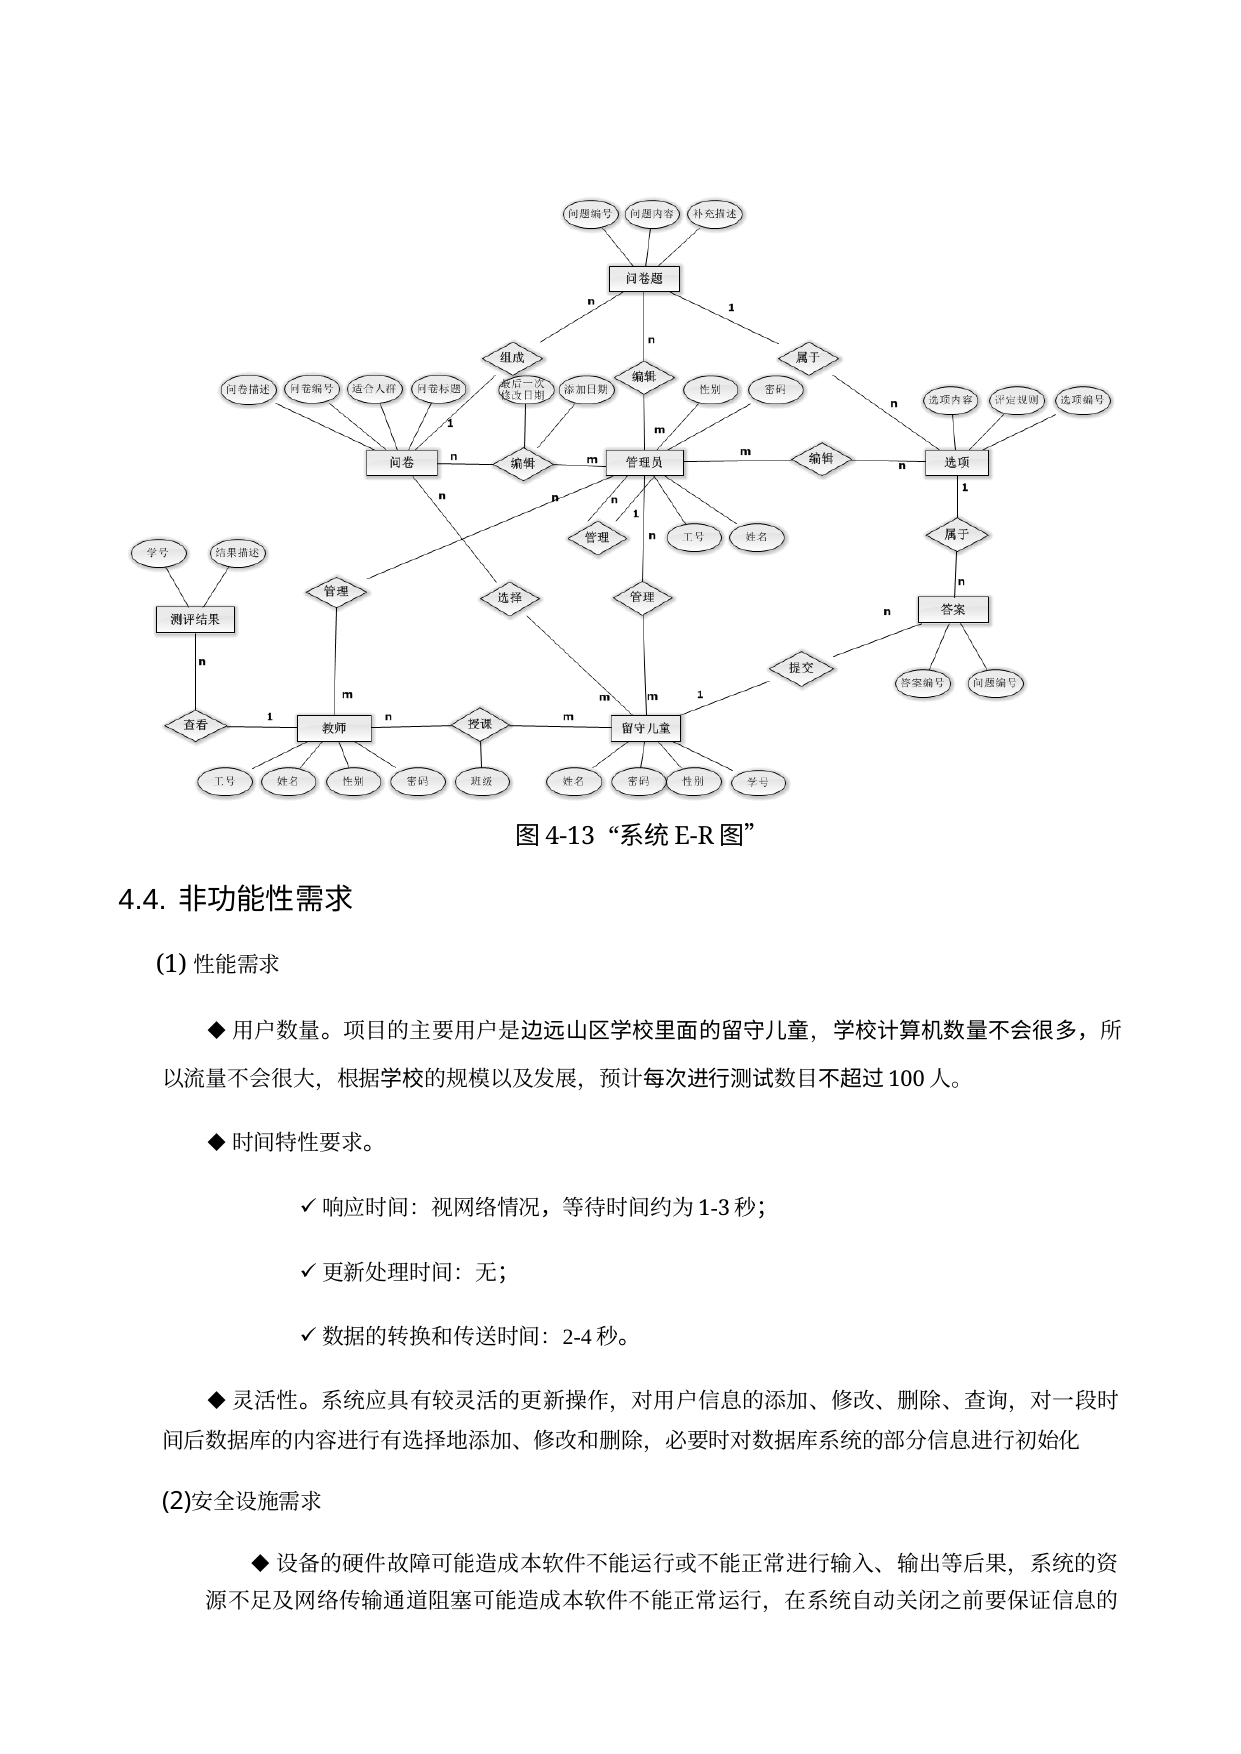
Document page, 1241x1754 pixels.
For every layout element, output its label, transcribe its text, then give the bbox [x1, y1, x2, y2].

subtitle 非功能性需求 [118, 875, 1122, 918]
list (2)安全设施需求 [162, 1482, 1122, 1517]
text u用户数量。项目的主要用户是边远山区学校里面的留守儿童，学校计算机数量不会很多，所以流量不会很大，根据学校的规模以及发展，预计每次进行测试数目不超过100人。 [162, 1013, 1122, 1093]
text u设备的硬件故障可能造成本软件不能运行或不能正常进行输入、输出等后果，系统的资源不足及网络传输通道阻塞可能造成本软件不能正常运行，在系统自动关闭之前要保证信息的 [206, 1551, 1122, 1613]
text ü更新处理时间：无； [256, 1254, 1122, 1286]
text 图4-13 “系统E-R图” [118, 809, 1122, 852]
text u时间特性要求。 [162, 1125, 1122, 1157]
list 性能需求 [156, 945, 1122, 979]
text ü数据的转换和传送时间：2-4秒。 [256, 1319, 1122, 1351]
text u灵活性。系统应具有较灵活的更新操作，对用户信息的添加、修改、删除、查询，对一段时间后数据库的内容进行有选择地添加、修改和删除，必要时对数据库系统的部分信息进行初始化 [162, 1383, 1122, 1453]
picture [118, 187, 1123, 809]
text ü响应时间：视网络情况，等待时间约为1-3秒； [256, 1190, 1122, 1222]
